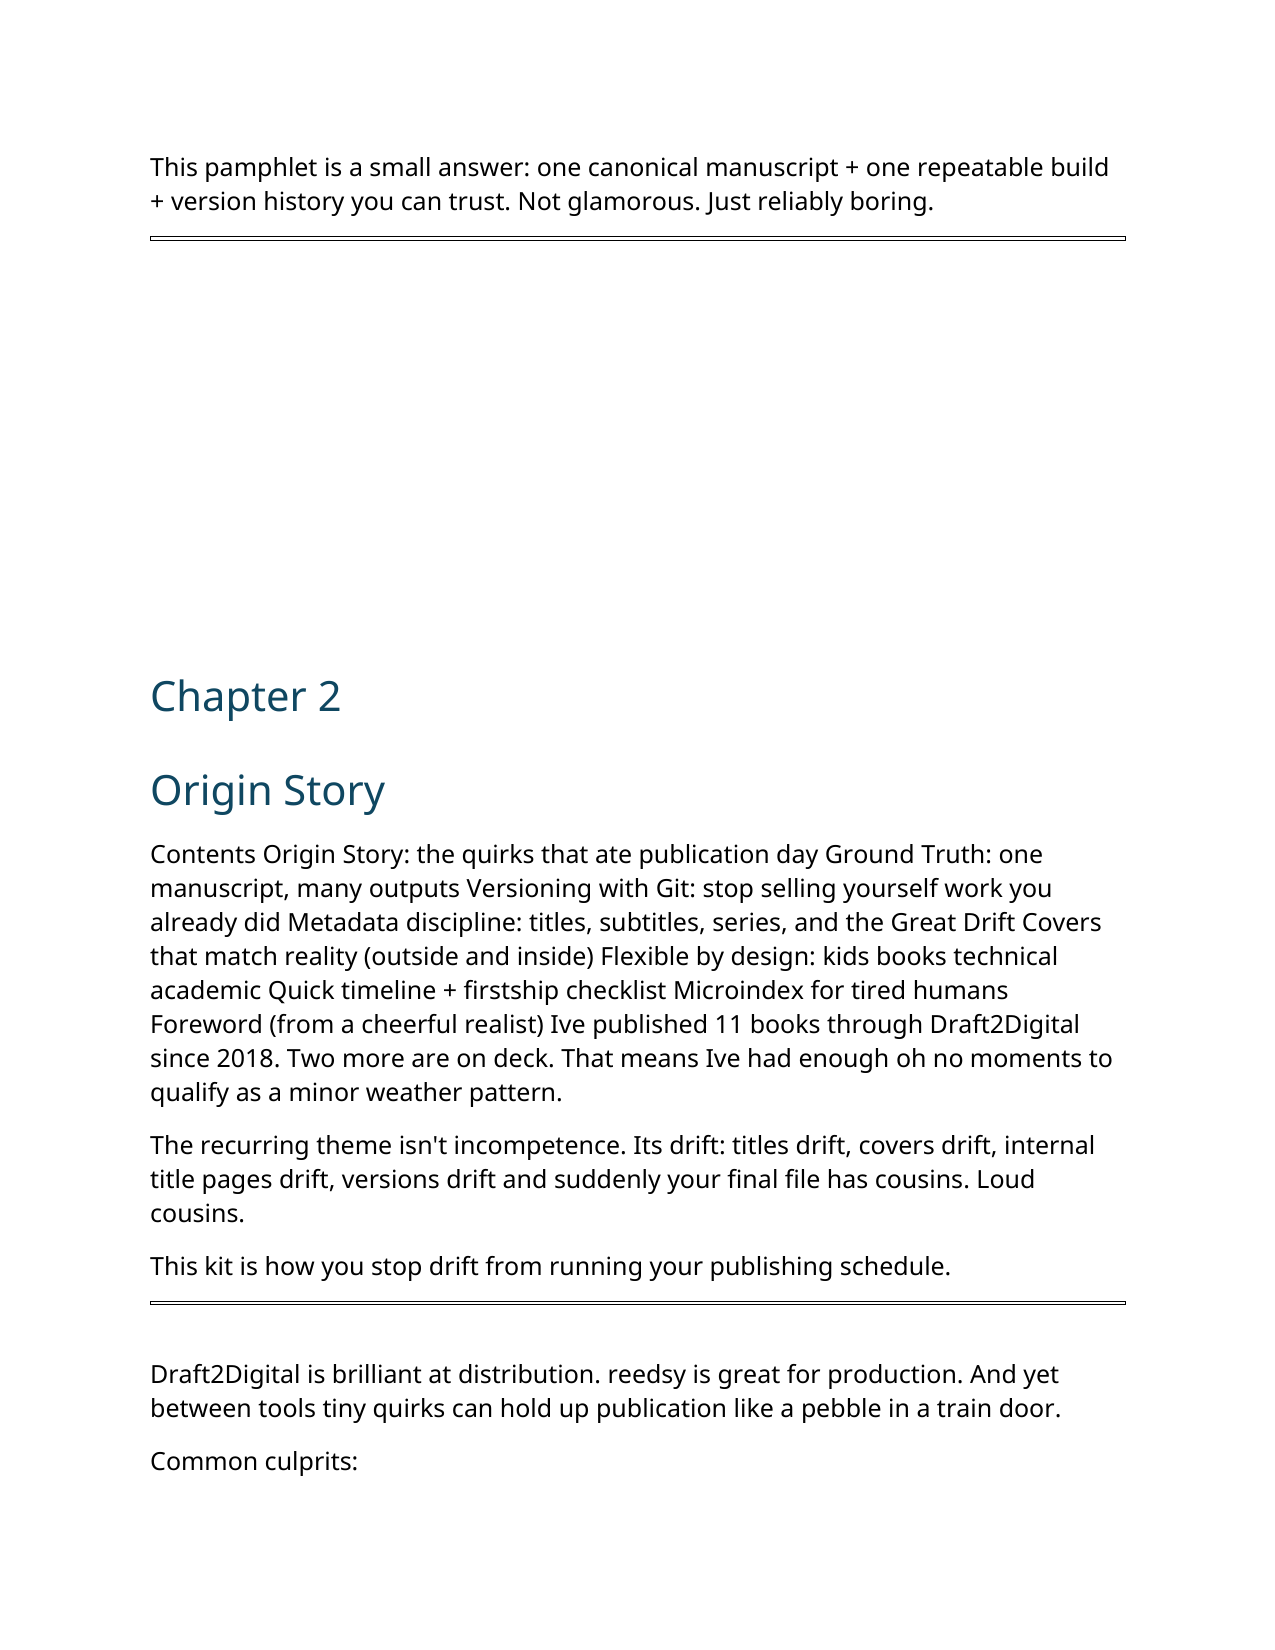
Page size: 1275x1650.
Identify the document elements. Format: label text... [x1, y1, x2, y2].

text The recurring theme isn't incompetence. Its drift: titles drift, covers drift, internal title pages drift, versions drift and suddenly your final file has cousins. Loud cousins. [150, 1128, 1125, 1230]
subtitle Chapter 2 [150, 667, 1125, 723]
text This kit is how you stop drift from running your publishing schedule. [150, 1249, 1125, 1283]
text This pamphlet is a small answer: one canonical manuscript + one repeatable build + version history you can trust. Not glamorous. Just reliably boring. [150, 150, 1125, 218]
subtitle Origin Story [150, 761, 1125, 818]
text Draft2Digital is brilliant at distribution. reedsy is great for production. And yet between tools tiny quirks can hold up publication like a pebble in a train door. [150, 1356, 1125, 1424]
text Common culprits: [150, 1443, 1125, 1477]
text Contents Origin Story: the quirks that ate publication day Ground Truth: one manuscript, many outputs Versioning with Git: stop selling yourself work you already did Metadata discipline: titles, subtitles, series, and the Great Drift Covers that match reality (outside and inside) Flexible by design: kids books technical academic Quick timeline + firstship checklist Microindex for tired humans Foreword (from a cheerful realist) Ive published 11 books through Draft2Digital since 2018. Two more are on deck. That means Ive had enough oh no moments to qualify as a minor weather pattern. [150, 837, 1125, 1109]
